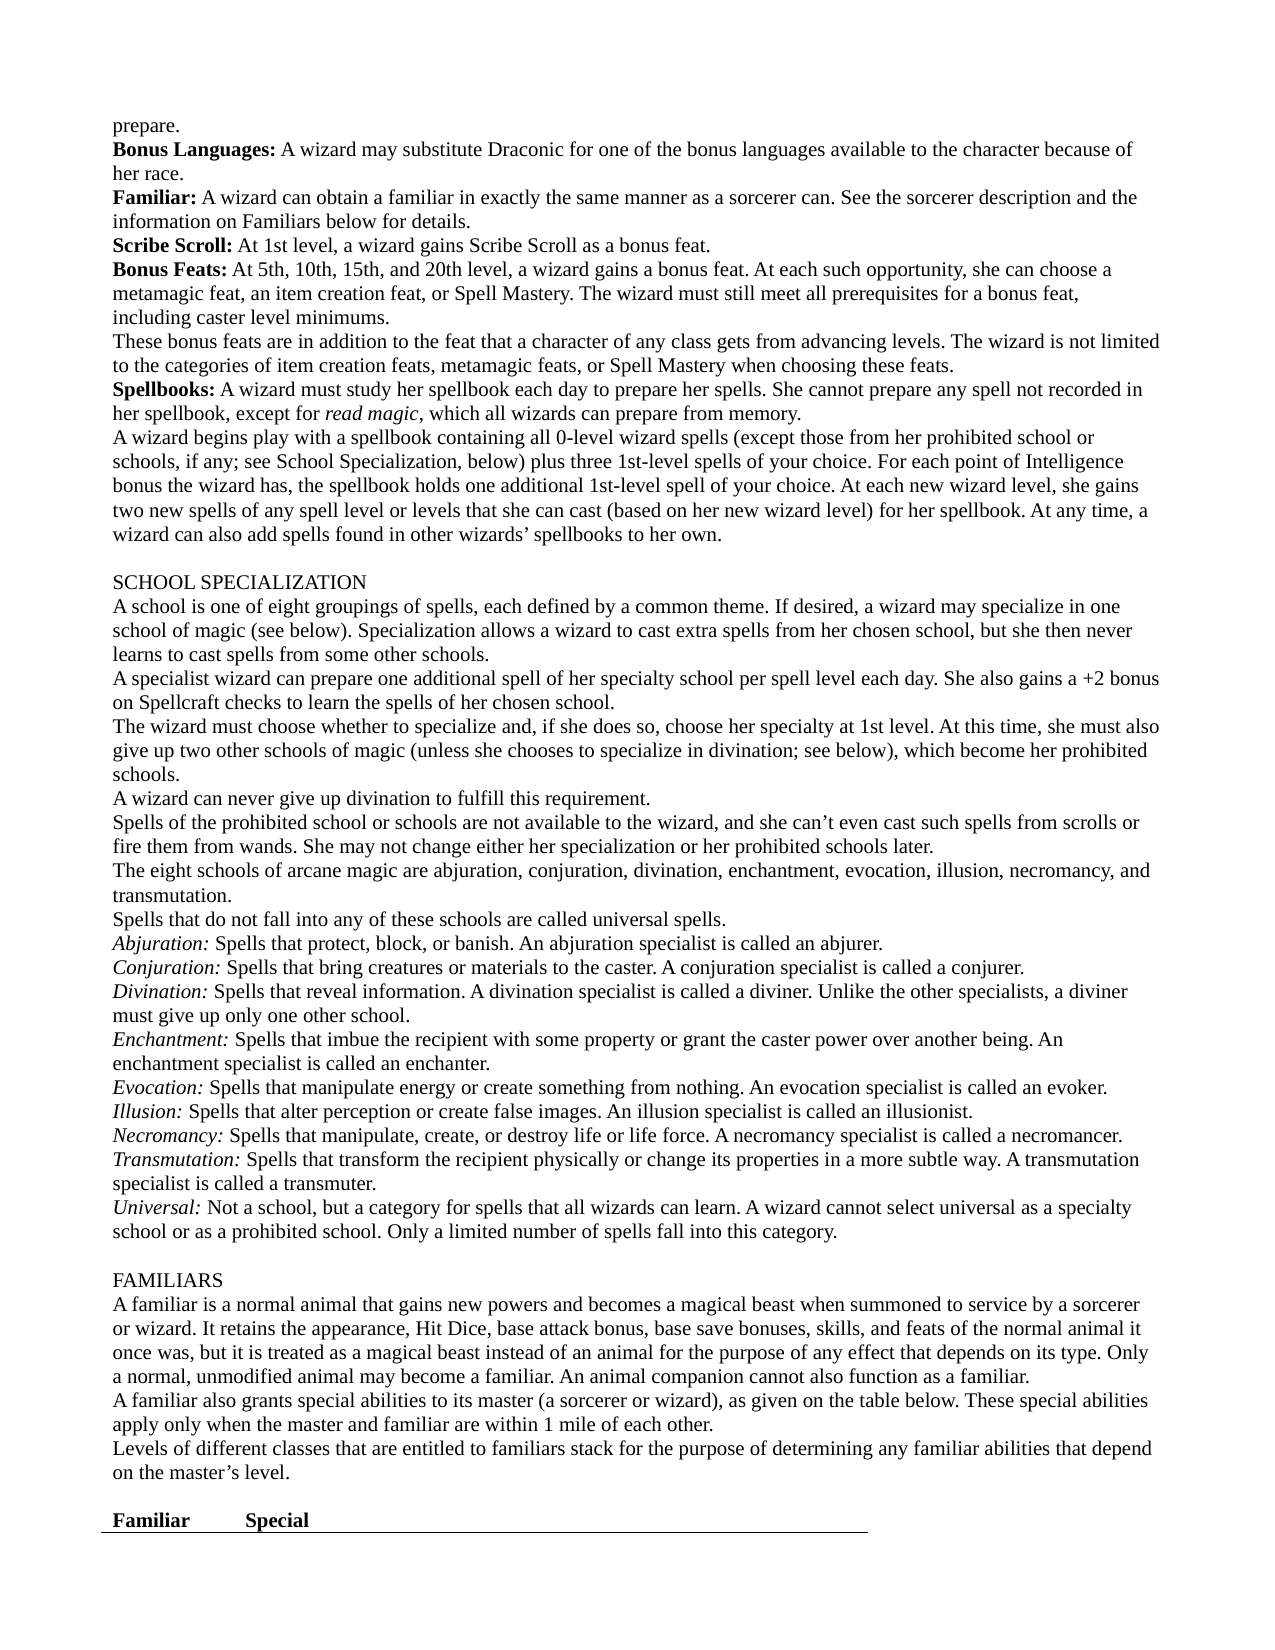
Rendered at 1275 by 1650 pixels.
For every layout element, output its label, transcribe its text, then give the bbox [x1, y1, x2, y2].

text Spells that do not fall into any of these schools are called universal spells. [112, 907, 1162, 931]
text Evocation: Spells that manipulate energy or create something from nothing. An evocation specialist is called an evoker. [112, 1075, 1162, 1099]
text Bonus Feats: At 5th, 10th, 15th, and 20th level, a wizard gains a bonus feat. At each such opportunity, she can choose a metamagic feat, an item creation feat, or Spell Mastery. The wizard must still meet all prerequisites for a bonus feat, including caster level minimums. [112, 257, 1162, 329]
text A specialist wizard can prepare one additional spell of her specialty school per spell level each day. She also gains a +2 bonus on Spellcraft checks to learn the spells of her chosen school. [112, 666, 1162, 714]
text A wizard begins play with a spellbook containing all 0-level wizard spells (except those from her prohibited school or schools, if any; see School Specialization, below) plus three 1st-level spells of your choice. For each point of Intelligence bonus the wizard has, the spellbook holds one additional 1st-level spell of your choice. At each new wizard level, she gains two new spells of any spell level or levels that she can cast (based on her new wizard level) for her spellbook. At any time, a wizard can also add spells found in other wizards’ spellbooks to her own. [112, 425, 1162, 546]
text Scribe Scroll: At 1st level, a wizard gains Scribe Scroll as a bonus feat. [112, 233, 1162, 257]
text These bonus feats are in addition to the feat that a character of any class gets from advancing levels. The wizard is not limited to the categories of item creation feats, metamagic feats, or Spell Mastery when choosing these feats. [112, 329, 1162, 377]
table_header Familiar [101, 1508, 234, 1532]
text FAMILIARS [112, 1267, 1162, 1292]
text The eight schools of arcane magic are abjuration, conjuration, divination, enchantment, evocation, illusion, necromancy, and transmutation. [112, 858, 1162, 907]
text Spellbooks: A wizard must study her spellbook each day to prepare her spells. She cannot prepare any spell not recorded in her spellbook, except for read magic, which all wizards can prepare from memory. [112, 377, 1162, 425]
text Bonus Languages: A wizard may substitute Draconic for one of the bonus languages available to the character because of her race. [112, 137, 1162, 185]
text A familiar is a normal animal that gains new powers and becomes a magical beast when summoned to service by a sorcerer or wizard. It retains the appearance, Hit Dice, base attack bonus, base save bonuses, skills, and feats of the normal animal it once was, but it is treated as a magical beast instead of an animal for the purpose of any effect that depends on its type. Only a normal, unmodified animal may become a familiar. An animal companion cannot also function as a familiar. [112, 1292, 1162, 1388]
text Enchantment: Spells that imbue the recipient with some property or grant the caster power over another being. An enchantment specialist is called an enchanter. [112, 1027, 1162, 1075]
text A familiar also grants special abilities to its master (a sorcerer or wizard), as given on the table below. These special abilities apply only when the master and familiar are within 1 mile of each other. [112, 1388, 1162, 1436]
text Illusion: Spells that alter perception or create false images. An illusion specialist is called an illusionist. [112, 1099, 1162, 1123]
text A wizard can never give up divination to fulfill this requirement. [112, 786, 1162, 810]
text Levels of different classes that are entitled to familiars stack for the purpose of determining any familiar abilities that depend on the master’s level. [112, 1436, 1162, 1484]
text Divination: Spells that reveal information. A divination specialist is called a diviner. Unlike the other specialists, a diviner must give up only one other school. [112, 979, 1162, 1027]
text prepare. [112, 112, 1162, 137]
table_header Special [234, 1508, 867, 1532]
text The wizard must choose whether to specialize and, if she does so, choose her specialty at 1st level. At this time, she must also give up two other schools of magic (unless she chooses to specialize in divination; see below), which become her prohibited schools. [112, 714, 1162, 786]
text Spells of the prohibited school or schools are not available to the wizard, and she can’t even cast such spells from scrolls or fire them from wands. She may not change either her specialization or her prohibited schools later. [112, 810, 1162, 858]
text Abjuration: Spells that protect, block, or banish. An abjuration specialist is called an abjurer. [112, 931, 1162, 955]
text Necromancy: Spells that manipulate, create, or destroy life or life force. A necromancy specialist is called a necromancer. [112, 1123, 1162, 1147]
text SCHOOL SPECIALIZATION [112, 570, 1162, 594]
text Conjuration: Spells that bring creatures or materials to the caster. A conjuration specialist is called a conjurer. [112, 955, 1162, 979]
text A school is one of eight groupings of spells, each defined by a common theme. If desired, a wizard may specialize in one school of magic (see below). Specialization allows a wizard to cast extra spells from her chosen school, but she then never learns to cast spells from some other schools. [112, 594, 1162, 666]
text Transmutation: Spells that transform the recipient physically or change its properties in a more subtle way. A transmutation specialist is called a transmuter. [112, 1147, 1162, 1195]
text Universal: Not a school, but a category for spells that all wizards can learn. A wizard cannot select universal as a specialty school or as a prohibited school. Only a limited number of spells fall into this category. [112, 1195, 1162, 1243]
text Familiar: A wizard can obtain a familiar in exactly the same manner as a sorcerer can. See the sorcerer description and the information on Familiars below for details. [112, 185, 1162, 233]
